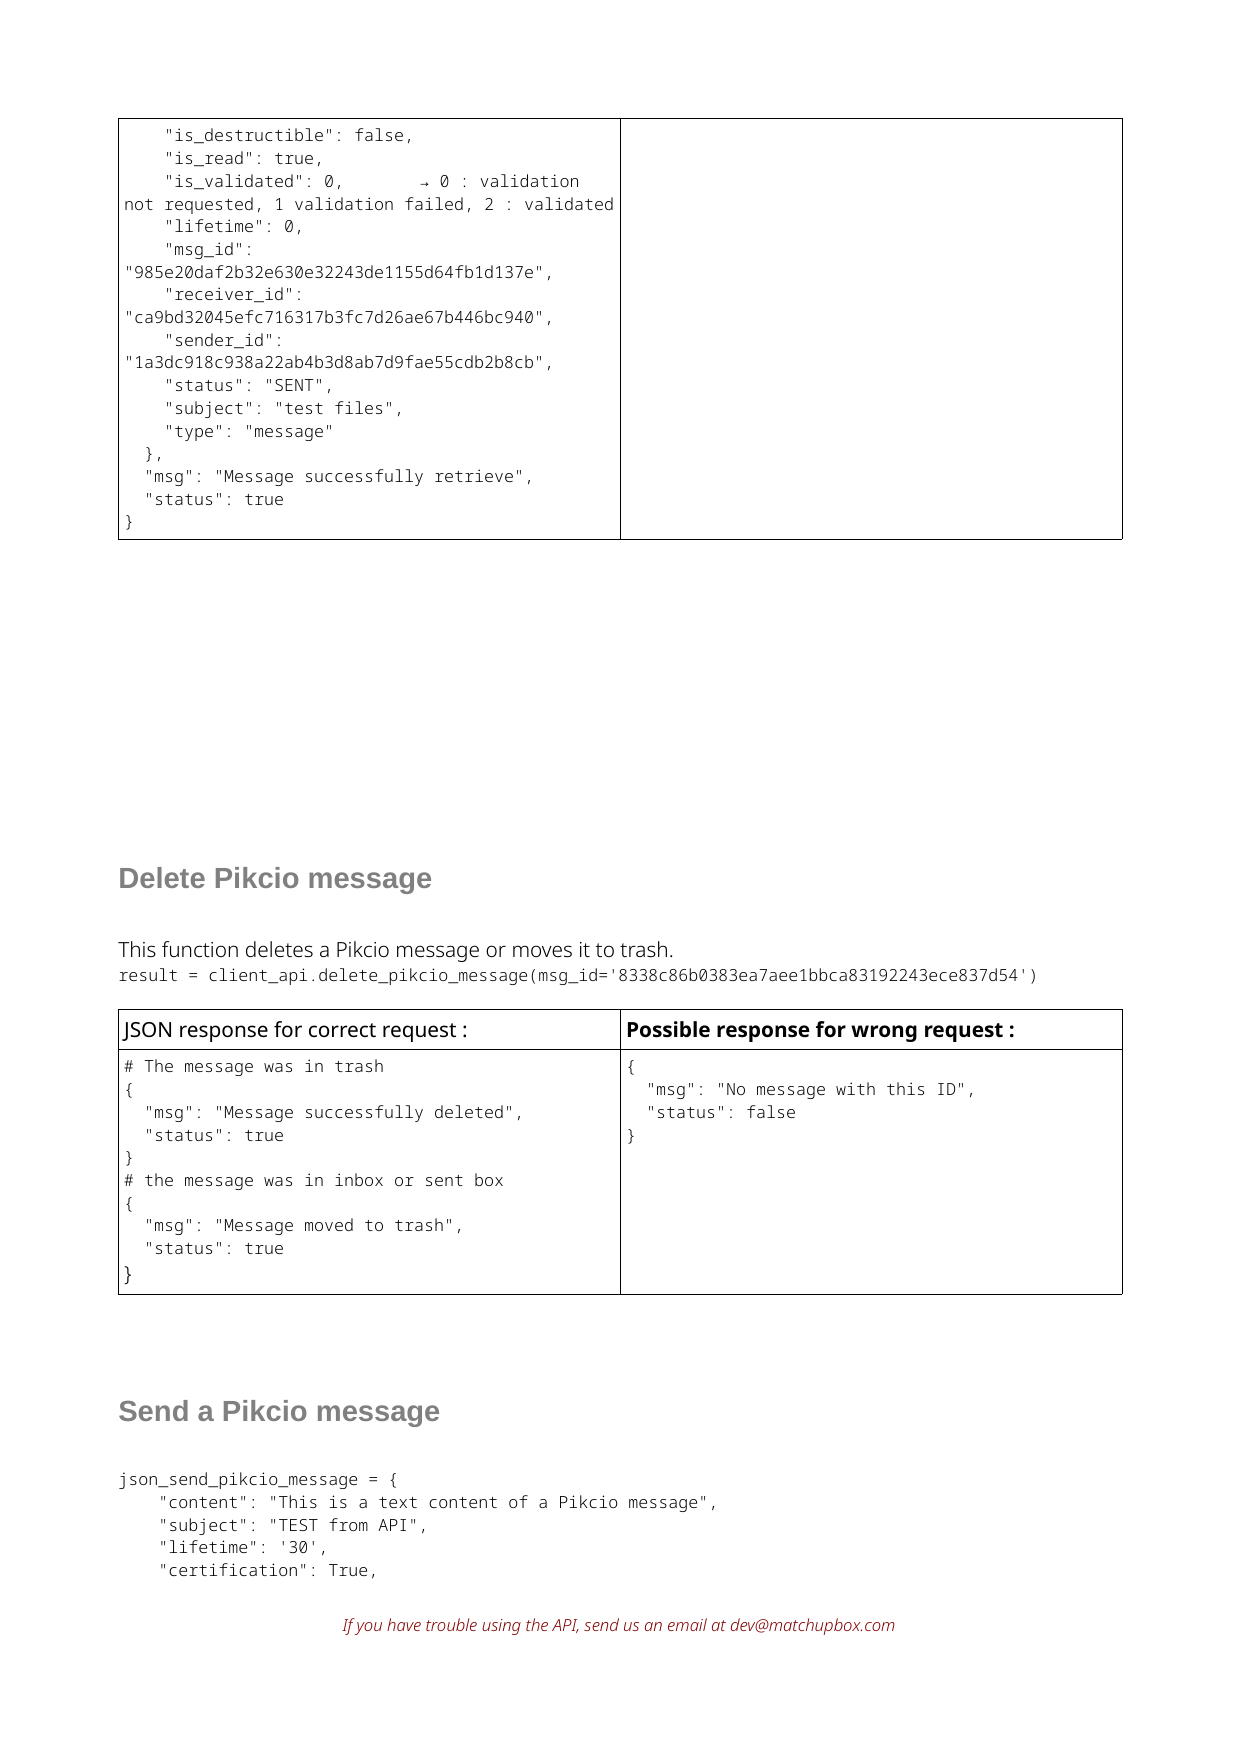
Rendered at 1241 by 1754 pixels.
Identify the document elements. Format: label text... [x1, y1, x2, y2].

text "certification": True, [118, 1559, 1122, 1582]
table_cell [621, 119, 1122, 538]
subtitle Delete Pikcio message [118, 861, 1122, 894]
text json_send_pikcio_message = { [118, 1468, 1122, 1491]
table_header Possible response for wrong request : [621, 1010, 1122, 1049]
text result = client_api.delete_pikcio_message(msg_id='8338c86b0383ea7aee1bbca83192243ece837d54') [118, 964, 1122, 986]
table_cell # The message was in trash { "msg": "Message successfully deleted", "status": true } # the message was in inbox or sent box { "msg": "Message moved to trash", "status": true } [119, 1050, 620, 1293]
text This function deletes a Pikcio message or moves it to trash. [118, 935, 1122, 964]
text "lifetime": '30', [118, 1536, 1122, 1559]
text "content": "This is a text content of a Pikcio message", [118, 1491, 1122, 1513]
table_cell { "msg": "No message with this ID", "status": false } [621, 1050, 1122, 1293]
table_cell "is_destructible": false, "is_read": true, "is_validated": 0, → 0 : validation not requested, 1 validation failed, 2 : validated "lifetime": 0, "msg_id": "985e20daf2b32e630e32243de1155d64fb1d137e", "receiver_id": "ca9bd32045efc716317b3fc7d26ae67b446bc940", "sender_id": "1a3dc918c938a22ab4b3d8ab7d9fae55cdb2b8cb", "status": "SENT", "subject": "test files", "type": "message" }, "msg": "Message successfully retrieve", "status": true } [119, 119, 620, 538]
subtitle Send a Pikcio message [118, 1393, 1122, 1427]
text "subject": "TEST from API", [118, 1513, 1122, 1536]
table_header JSON response for correct request : [119, 1010, 620, 1049]
